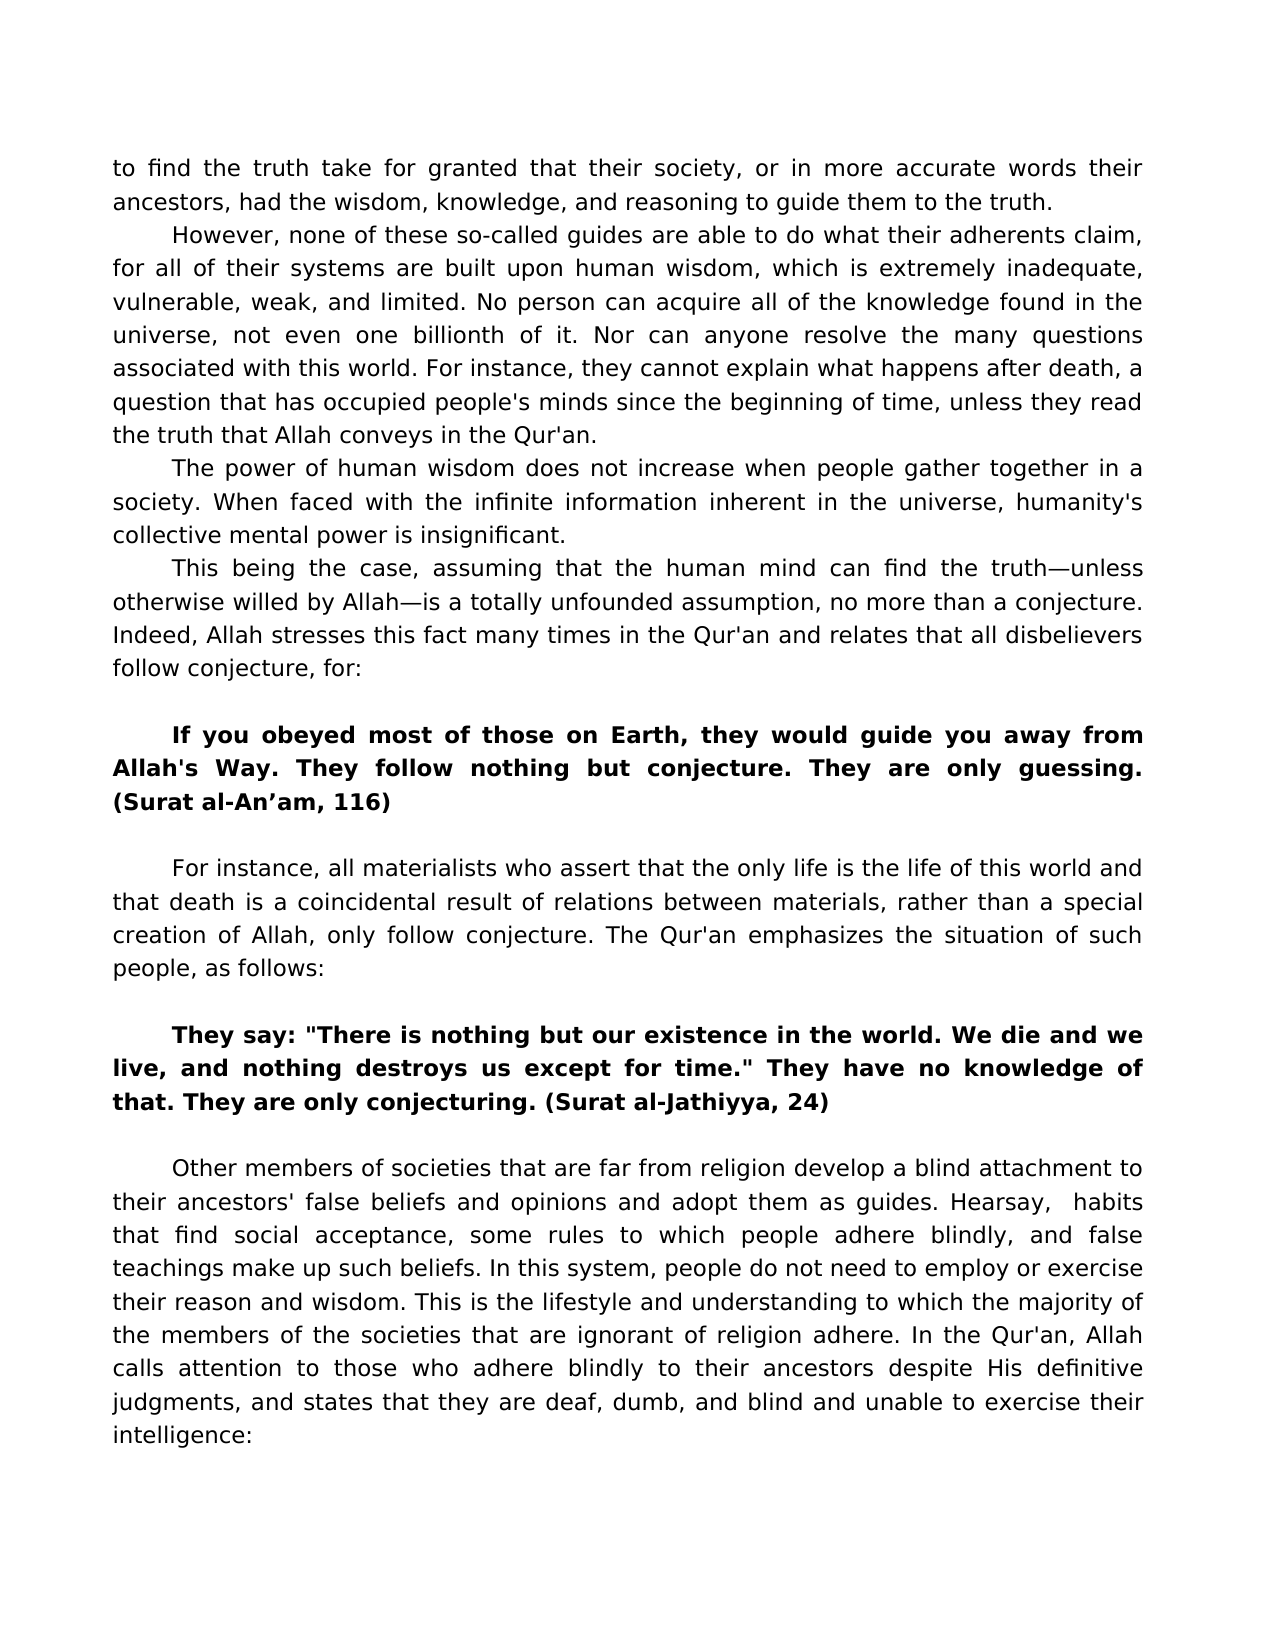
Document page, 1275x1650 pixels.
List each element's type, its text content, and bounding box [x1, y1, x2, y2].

text If you obeyed most of those on Earth, they would guide you away from Allah's Way. They follow nothing but conjecture. They are only guessing. (Surat al-An’am, 116) [112, 717, 1145, 817]
text For instance, all materialists who assert that the only life is the life of this world and that death is a coincidental result of relations between materials, rather than a special creation of Allah, only follow conjecture. The Qur'an emphasizes the situation of such people, as follows: [112, 850, 1145, 983]
text to find the truth take for granted that their society, or in more accurate words their ancestors, had the wisdom, knowledge, and reasoning to guide them to the truth. [112, 150, 1145, 217]
text This being the case, assuming that the human mind can find the truth—unless otherwise willed by Allah—is a totally unfounded assumption, no more than a conjecture. Indeed, Allah stresses this fact many times in the Qur'an and relates that all disbelievers follow conjecture, for: [112, 550, 1145, 683]
text The power of human wisdom does not increase when people gather together in a society. When faced with the infinite information inherent in the universe, humanity's collective mental power is insignificant. [112, 450, 1145, 550]
text However, none of these so-called guides are able to do what their adherents claim, for all of their systems are built upon human wisdom, which is extremely inadequate, vulnerable, weak, and limited. No person can acquire all of the knowledge found in the universe, not even one billionth of it. Nor can anyone resolve the many questions associated with this world. For instance, they cannot explain what happens after death, a question that has occupied people's minds since the beginning of time, unless they read the truth that Allah conveys in the Qur'an. [112, 217, 1145, 450]
text They say: "There is nothing but our existence in the world. We die and we live, and nothing destroys us except for time." They have no knowledge of that. They are only conjecturing. (Surat al-Jathiyya, 24) [112, 1017, 1145, 1117]
text Other members of societies that are far from religion develop a blind attachment to their ancestors' false beliefs and opinions and adopt them as guides. Hearsay, habits that find social acceptance, some rules to which people adhere blindly, and false teachings make up such beliefs. In this system, people do not need to employ or exercise their reason and wisdom. This is the lifestyle and understanding to which the majority of the members of the societies that are ignorant of religion adhere. In the Qur'an, Allah calls attention to those who adhere blindly to their ancestors despite His definitive judgments, and states that they are deaf, dumb, and blind and unable to exercise their intelligence: [112, 1150, 1145, 1450]
